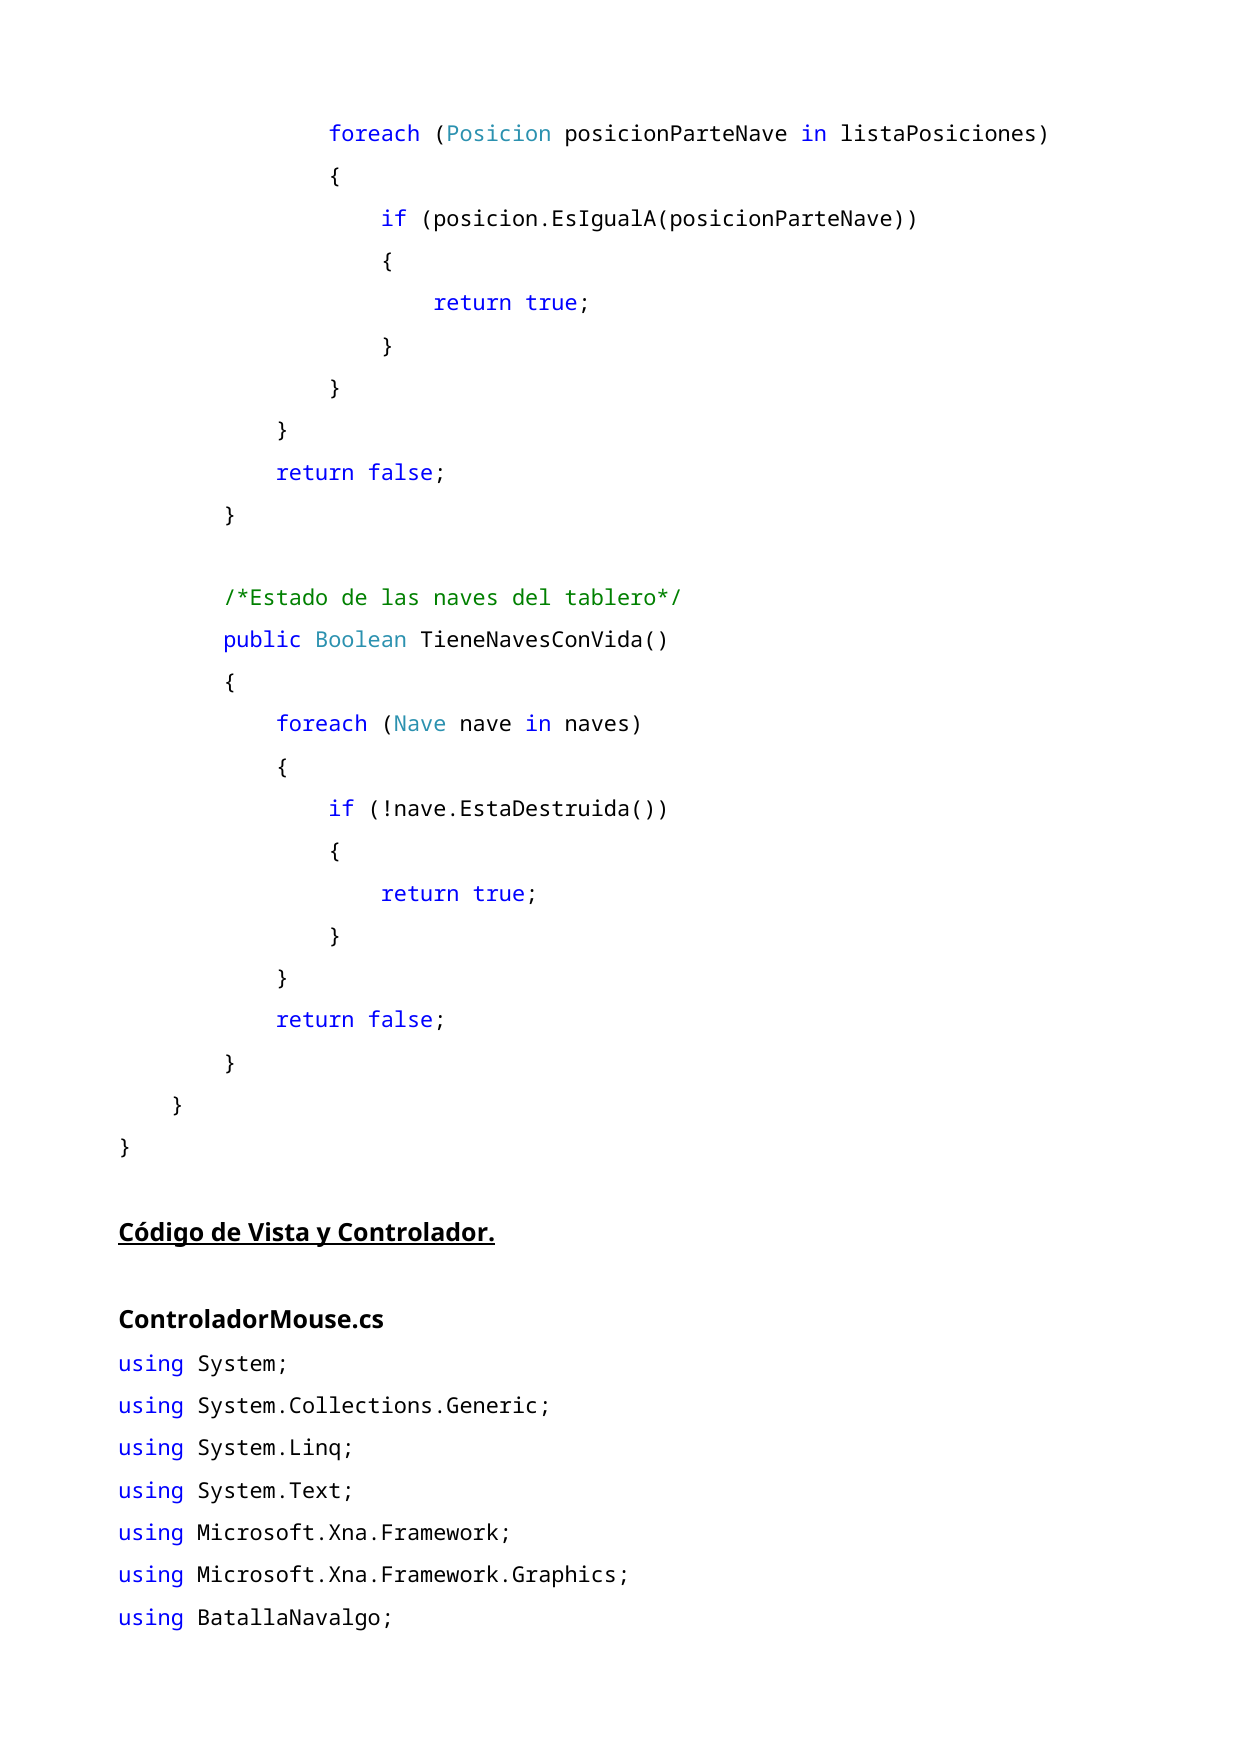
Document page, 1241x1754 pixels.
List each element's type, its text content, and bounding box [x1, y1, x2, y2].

text ControladorMouse.cs [118, 1301, 1122, 1335]
text using System.Text; [118, 1475, 1122, 1504]
text using System; [118, 1348, 1122, 1378]
text { [118, 835, 1122, 865]
text } [118, 1089, 1122, 1119]
text foreach (Nave nave in naves) [118, 708, 1122, 738]
text { [118, 160, 1122, 190]
text if (posicion.EsIgualA(posicionParteNave)) [118, 203, 1122, 232]
text { [118, 751, 1122, 781]
text using BatallaNavalgo; [118, 1602, 1122, 1631]
text } [118, 329, 1122, 359]
text /*Estado de las naves del tablero*/ [118, 582, 1122, 611]
text using System.Collections.Generic; [118, 1390, 1122, 1420]
text foreach (Posicion posicionParteNave in listaPosiciones) [118, 118, 1122, 148]
text { [118, 666, 1122, 696]
text using Microsoft.Xna.Framework; [118, 1517, 1122, 1547]
text } [118, 962, 1122, 992]
text { [118, 245, 1122, 275]
text return false; [118, 1004, 1122, 1034]
text return true; [118, 287, 1122, 317]
text } [118, 372, 1122, 402]
text } [118, 920, 1122, 950]
text using System.Linq; [118, 1432, 1122, 1462]
text if (!nave.EstaDestruida()) [118, 793, 1122, 823]
text return false; [118, 456, 1122, 486]
text } [118, 1131, 1122, 1161]
text return true; [118, 878, 1122, 907]
text public Boolean TieneNavesConVida() [118, 624, 1122, 654]
text Código de Vista y Controlador. [118, 1214, 1122, 1248]
text } [118, 414, 1122, 444]
text } [118, 1047, 1122, 1077]
text } [118, 499, 1122, 528]
text using Microsoft.Xna.Framework.Graphics; [118, 1559, 1122, 1589]
